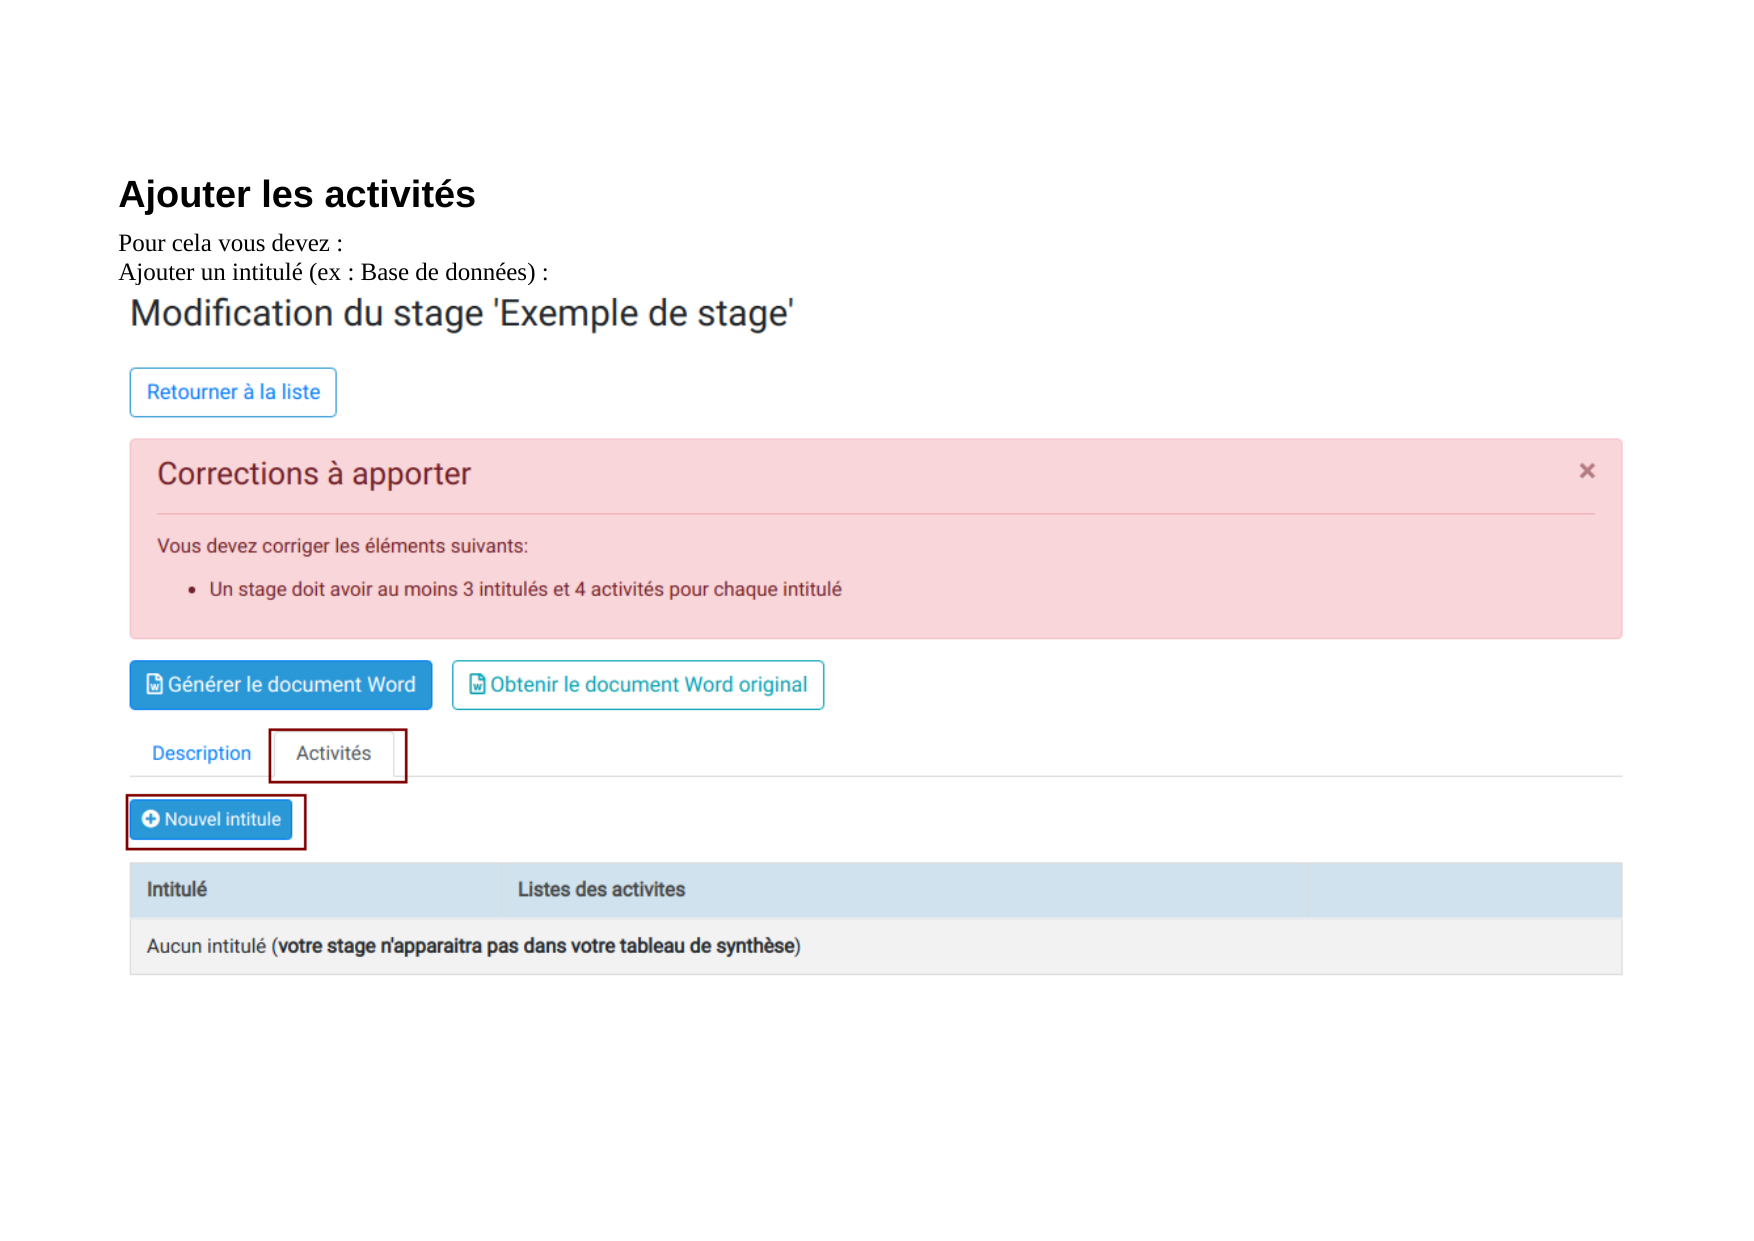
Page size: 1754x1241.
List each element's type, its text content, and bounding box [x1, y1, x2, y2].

text Ajouter un intitulé (ex : Base de données) : [118, 257, 1636, 285]
subtitle Ajouter les activités [118, 172, 1636, 216]
picture [118, 285, 1636, 991]
text Pour cela vous devez : [118, 228, 1636, 257]
